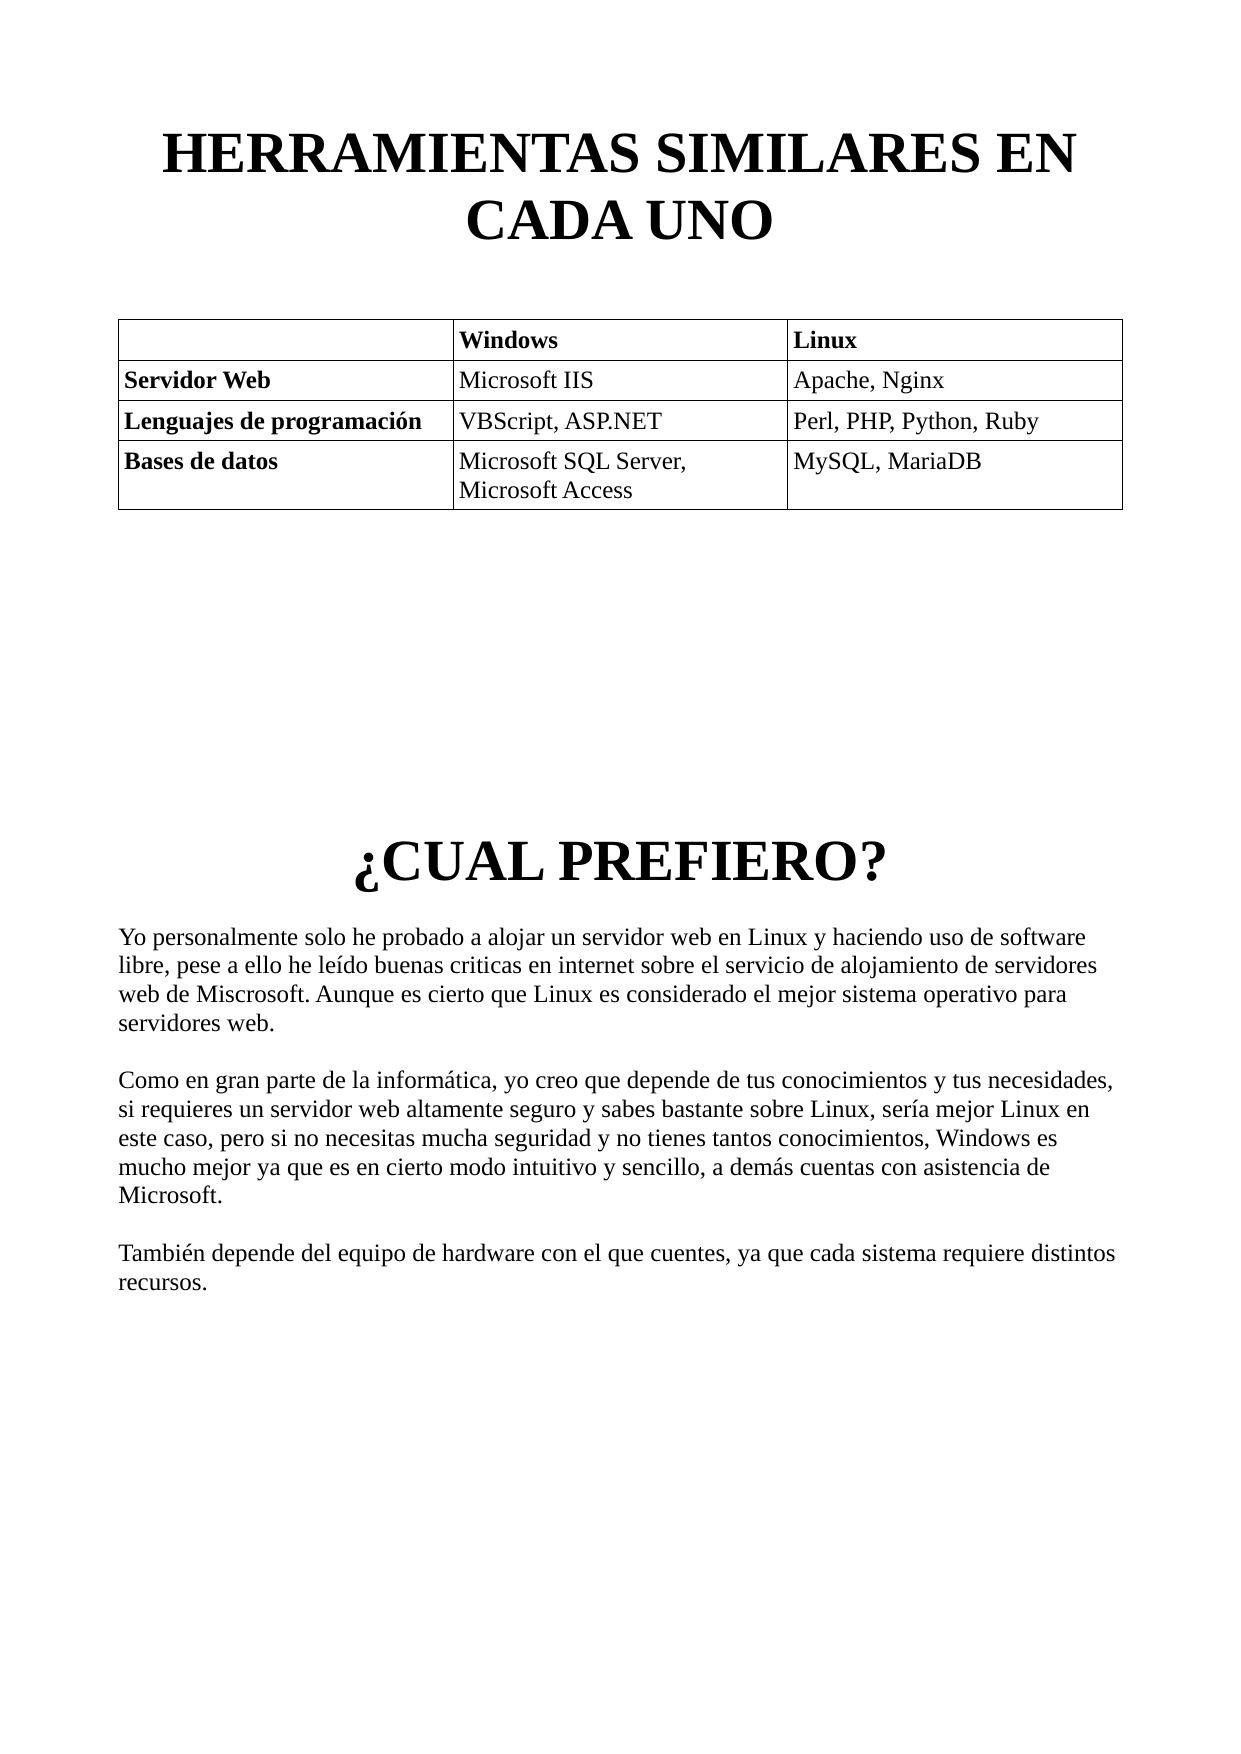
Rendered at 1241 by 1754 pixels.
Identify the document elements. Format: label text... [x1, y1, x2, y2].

table_cell Apache, Nginx [788, 361, 1122, 400]
table_cell Perl, PHP, Python, Ruby [788, 401, 1122, 440]
text También depende del equipo de hardware con el que cuentes, ya que cada sistema requiere distintos recursos. [118, 1238, 1122, 1295]
text ¿CUAL PREFIERO? [118, 826, 1122, 893]
table_cell Bases de datos [119, 441, 453, 509]
table_cell Microsoft IIS [454, 361, 787, 400]
text HERRAMIENTAS SIMILARES EN CADA UNO [118, 118, 1122, 252]
table_cell Servidor Web [119, 361, 453, 400]
table_header [119, 320, 453, 360]
table_cell VBScript, ASP.NET [454, 401, 787, 440]
text Yo personalmente solo he probado a alojar un servidor web en Linux y haciendo uso de software libre, pese a ello he leído buenas criticas en internet sobre el servicio de alojamiento de servidores web de Miscrosoft. Aunque es cierto que Linux es considerado el mejor sistema operativo para servidores web. [118, 922, 1122, 1037]
table_cell MySQL, MariaDB [788, 441, 1122, 509]
table_cell Microsoft SQL Server, Microsoft Access [454, 441, 787, 509]
table_header Windows [454, 320, 787, 360]
table_header Linux [788, 320, 1122, 360]
text Como en gran parte de la informática, yo creo que depende de tus conocimientos y tus necesidades, si requieres un servidor web altamente seguro y sabes bastante sobre Linux, sería mejor Linux en este caso, pero si no necesitas mucha seguridad y no tienes tantos conocimientos, Windows es mucho mejor ya que es en cierto modo intuitivo y sencillo, a demás cuentas con asistencia de Microsoft. [118, 1065, 1122, 1209]
table_cell Lenguajes de programación [119, 401, 453, 440]
